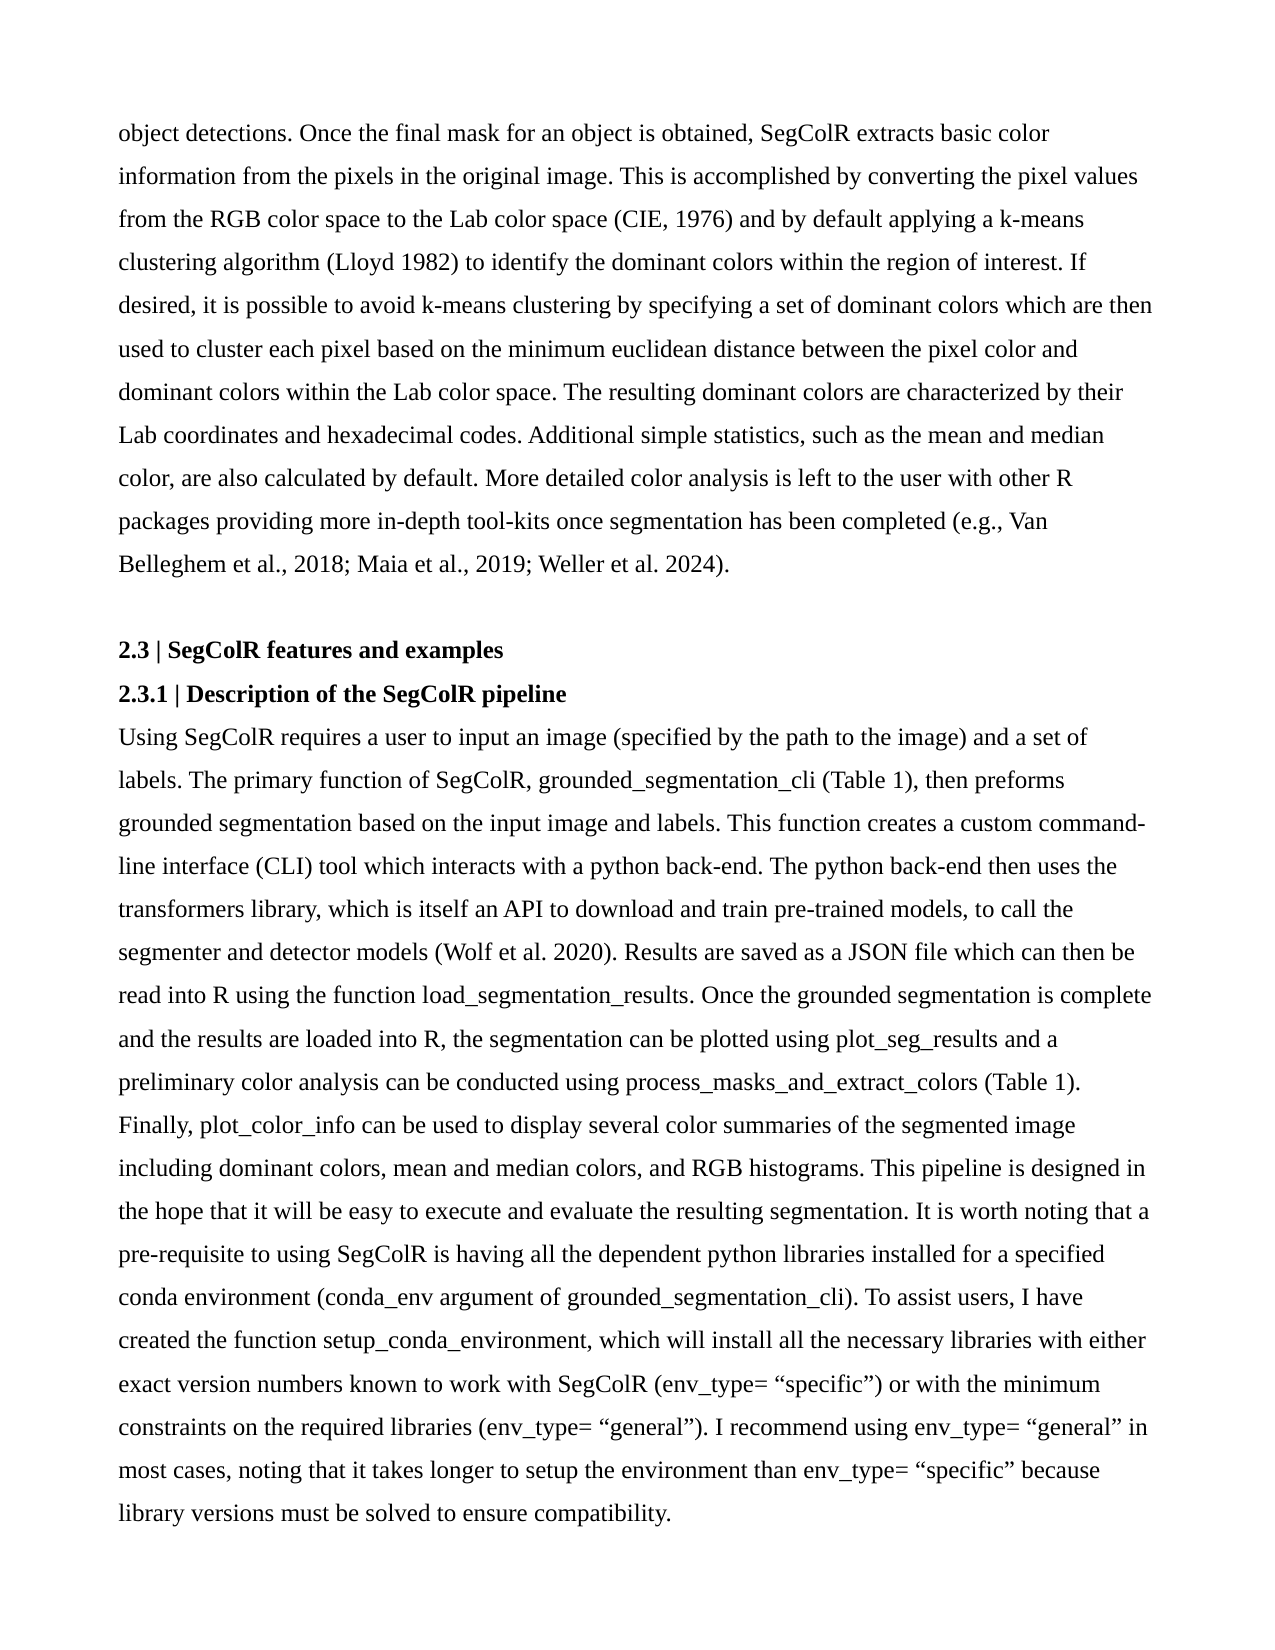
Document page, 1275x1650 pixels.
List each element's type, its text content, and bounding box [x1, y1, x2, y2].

text 2.3.1 | Description of the SegColR pipeline [118, 679, 1157, 707]
text object detections. Once the final mask for an object is obtained, SegColR extracts basic color information from the pixels in the original image. This is accomplished by converting the pixel values from the RGB color space to the Lab color space (CIE, 1976) and by default applying a k-means clustering algorithm (Lloyd 1982) to identify the dominant colors within the region of interest. If desired, it is possible to avoid k-means clustering by specifying a set of dominant colors which are then used to cluster each pixel based on the minimum euclidean distance between the pixel color and dominant colors within the Lab color space. The resulting dominant colors are characterized by their Lab coordinates and hexadecimal codes. Additional simple statistics, such as the mean and median color, are also calculated by default. More detailed color analysis is left to the user with other R packages providing more in-depth tool-kits once segmentation has been completed (e.g., Van Belleghem et al., 2018; Maia et al., 2019; Weller et al. 2024). [118, 118, 1157, 578]
text Using SegColR requires a user to input an image (specified by the path to the image) and a set of labels. The primary function of SegColR, grounded_segmentation_cli (Table 1), then preforms grounded segmentation based on the input image and labels. This function creates a custom command-line interface (CLI) tool which interacts with a python back-end. The python back-end then uses the transformers library, which is itself an API to download and train pre-trained models, to call the segmenter and detector models (Wolf et al. 2020). Results are saved as a JSON file which can then be read into R using the function load_segmentation_results. Once the grounded segmentation is complete and the results are loaded into R, the segmentation can be plotted using plot_seg_results and a preliminary color analysis can be conducted using process_masks_and_extract_colors (Table 1). Finally, plot_color_info can be used to display several color summaries of the segmented image including dominant colors, mean and median colors, and RGB histograms. This pipeline is designed in the hope that it will be easy to execute and evaluate the resulting segmentation. It is worth noting that a pre-requisite to using SegColR is having all the dependent python libraries installed for a specified conda environment (conda_env argument of grounded_segmentation_cli). To assist users, I have created the function setup_conda_environment, which will install all the necessary libraries with either exact version numbers known to work with SegColR (env_type= “specific”) or with the minimum constraints on the required libraries (env_type= “general”). I recommend using env_type= “general” in most cases, noting that it takes longer to setup the environment than env_type= “specific” because library versions must be solved to ensure compatibility. [118, 722, 1157, 1527]
text 2.3 | SegColR features and examples [118, 636, 1157, 664]
